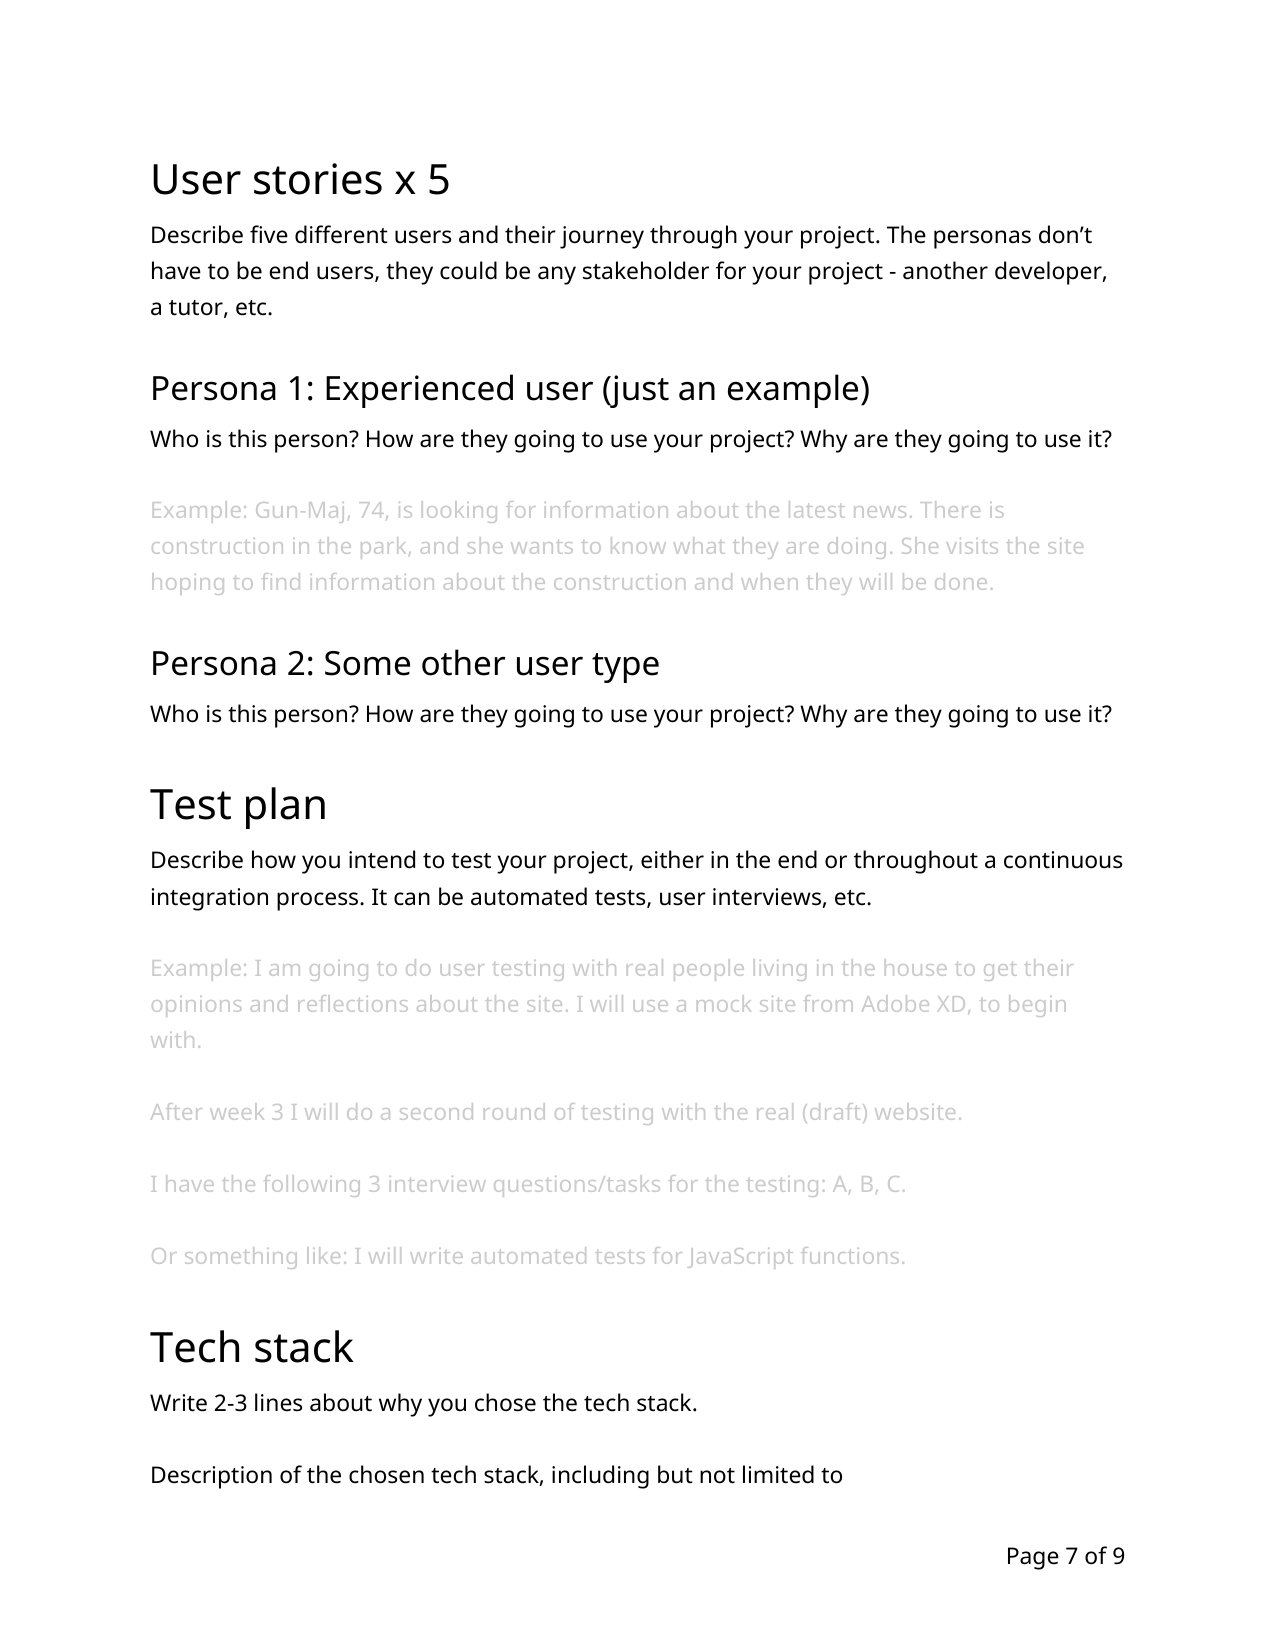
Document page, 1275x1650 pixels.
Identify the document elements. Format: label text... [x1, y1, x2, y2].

subtitle Persona 1: Experienced user (just an example) [150, 364, 1125, 410]
text Describe five different users and their journey through your project. The personas don’t have to be end users, they could be any stakeholder for your project - another developer, a tutor, etc. [150, 219, 1125, 322]
text After week 3 I will do a second round of testing with the real (draft) website. [150, 1096, 1125, 1127]
text Describe how you intend to test your project, either in the end or throughout a continuous integration process. It can be automated tests, user interviews, etc. [150, 844, 1125, 912]
text Who is this person? How are they going to use your project? Why are they going to use it? [150, 422, 1125, 454]
text Who is this person? How are they going to use your project? Why are they going to use it? [150, 698, 1125, 729]
text Example: I am going to do user testing with real people living in the house to get their opinions and reflections about the site. I will use a mock site from Adobe XD, to begin with. [150, 952, 1125, 1055]
text Or something like: I will write automated tests for JavaScript functions. [150, 1240, 1125, 1271]
text I have the following 3 interview questions/tasks for the testing: A, B, C. [150, 1168, 1125, 1199]
subtitle Tech stack [150, 1317, 1125, 1374]
subtitle Persona 2: Some other user type [150, 640, 1125, 685]
text Write 2-3 lines about why you chose the tech stack. [150, 1387, 1125, 1418]
subtitle User stories x 5 [150, 150, 1125, 207]
text Description of the chosen tech stack, including but not limited to [150, 1458, 1125, 1490]
subtitle Test plan [150, 775, 1125, 832]
text Example: Gun-Maj, 74, is looking for information about the latest news. There is construction in the park, and she wants to know what they are doing. She visits the site hoping to find information about the construction and when they will be done. [150, 494, 1125, 597]
